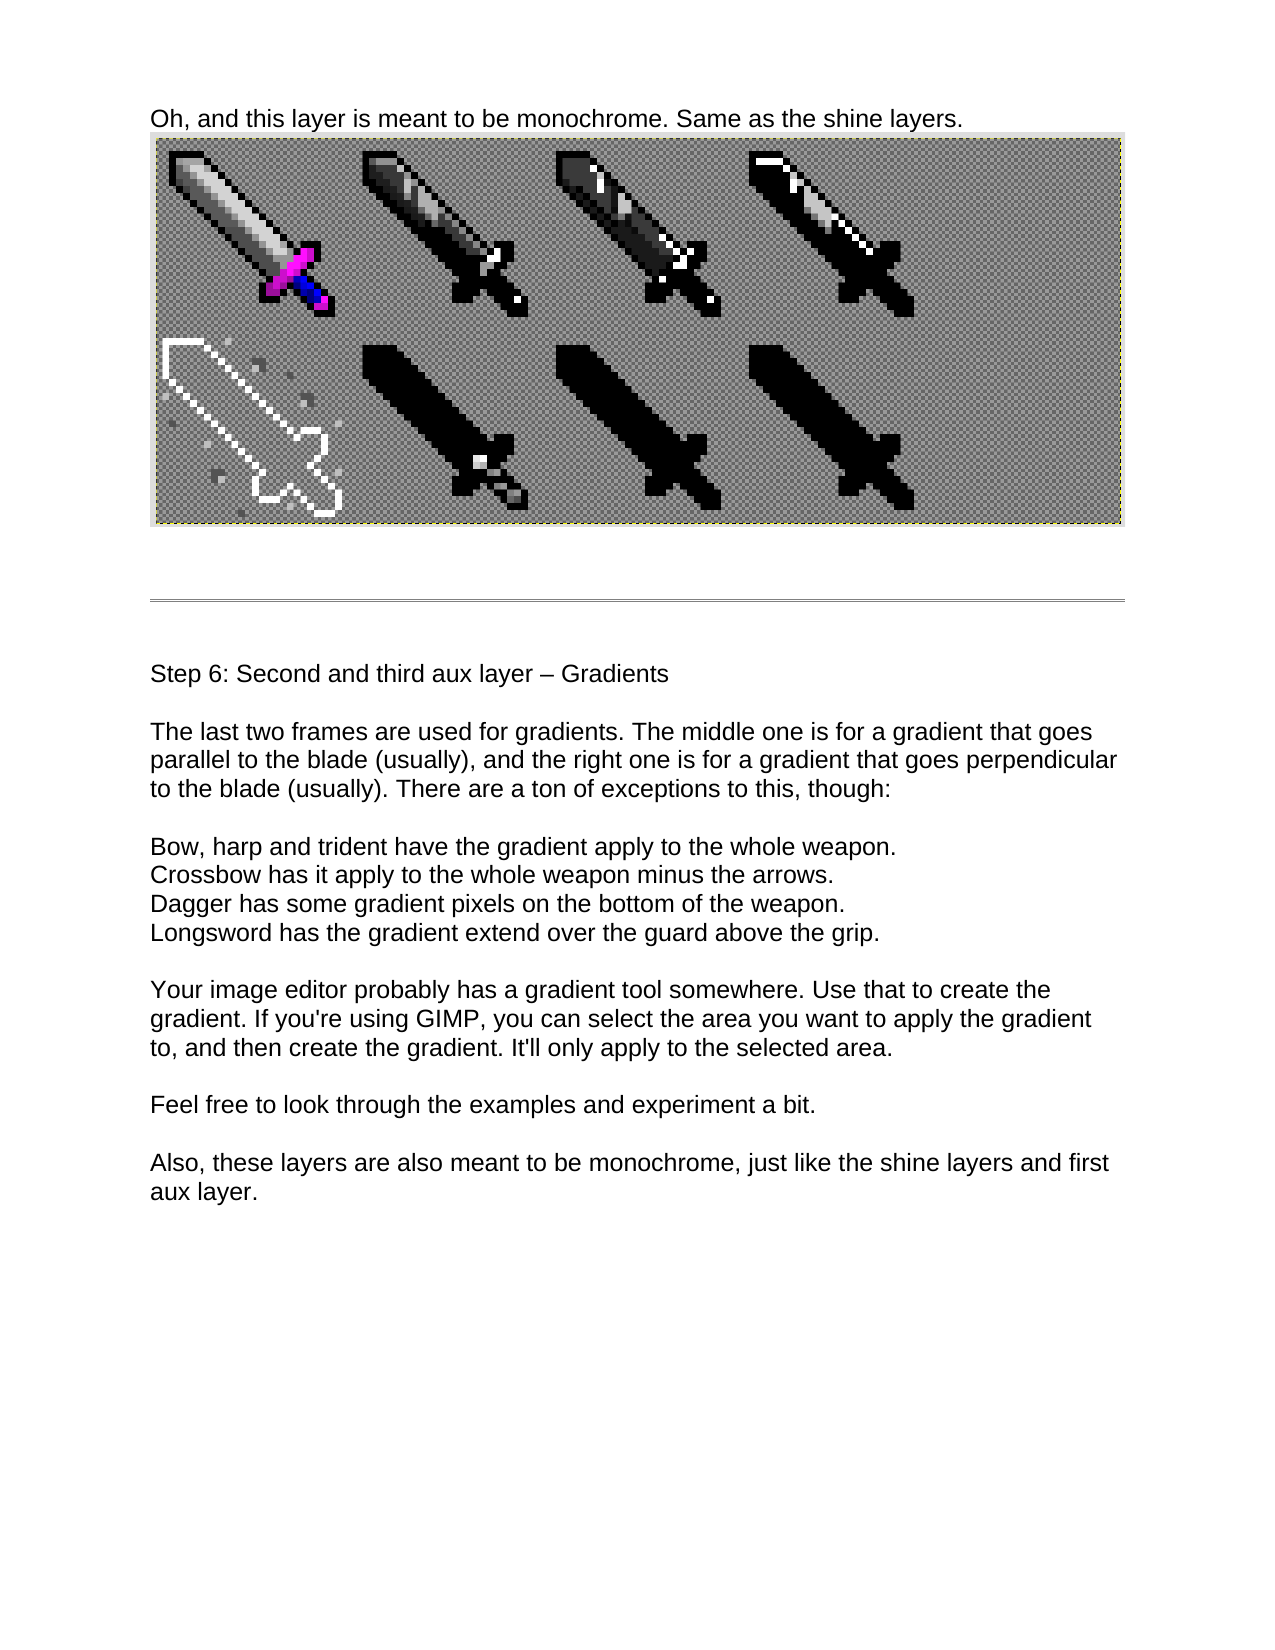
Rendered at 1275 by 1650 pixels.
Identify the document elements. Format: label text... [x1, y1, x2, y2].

picture [150, 132, 1125, 527]
text Feel free to look through the examples and experiment a bit. [150, 1091, 1125, 1119]
text Also, these layers are also meant to be monochrome, just like the shine layers and first aux layer. [150, 1148, 1125, 1206]
text The last two frames are used for gradients. The middle one is for a gradient that goes parallel to the blade (usually), and the right one is for a gradient that goes perpendicular to the blade (usually). There are a ton of exceptions to this, though: [150, 717, 1125, 803]
text Bow, harp and trident have the gradient apply to the whole weapon. [150, 832, 1125, 861]
text Longsword has the gradient extend over the guard above the grip. [150, 918, 1125, 947]
text Oh, and this layer is meant to be monochrome. Same as the shine layers. [150, 104, 1125, 132]
text Step 6: Second and third aux layer – Gradients [150, 659, 1125, 688]
text Dagger has some gradient pixels on the bottom of the weapon. [150, 889, 1125, 918]
text Your image editor probably has a gradient tool somewhere. Use that to create the gradient. If you're using GIMP, you can select the area you want to apply the gradient to, and then create the gradient. It'll only apply to the selected area. [150, 976, 1125, 1062]
text Crossbow has it apply to the whole weapon minus the arrows. [150, 861, 1125, 889]
